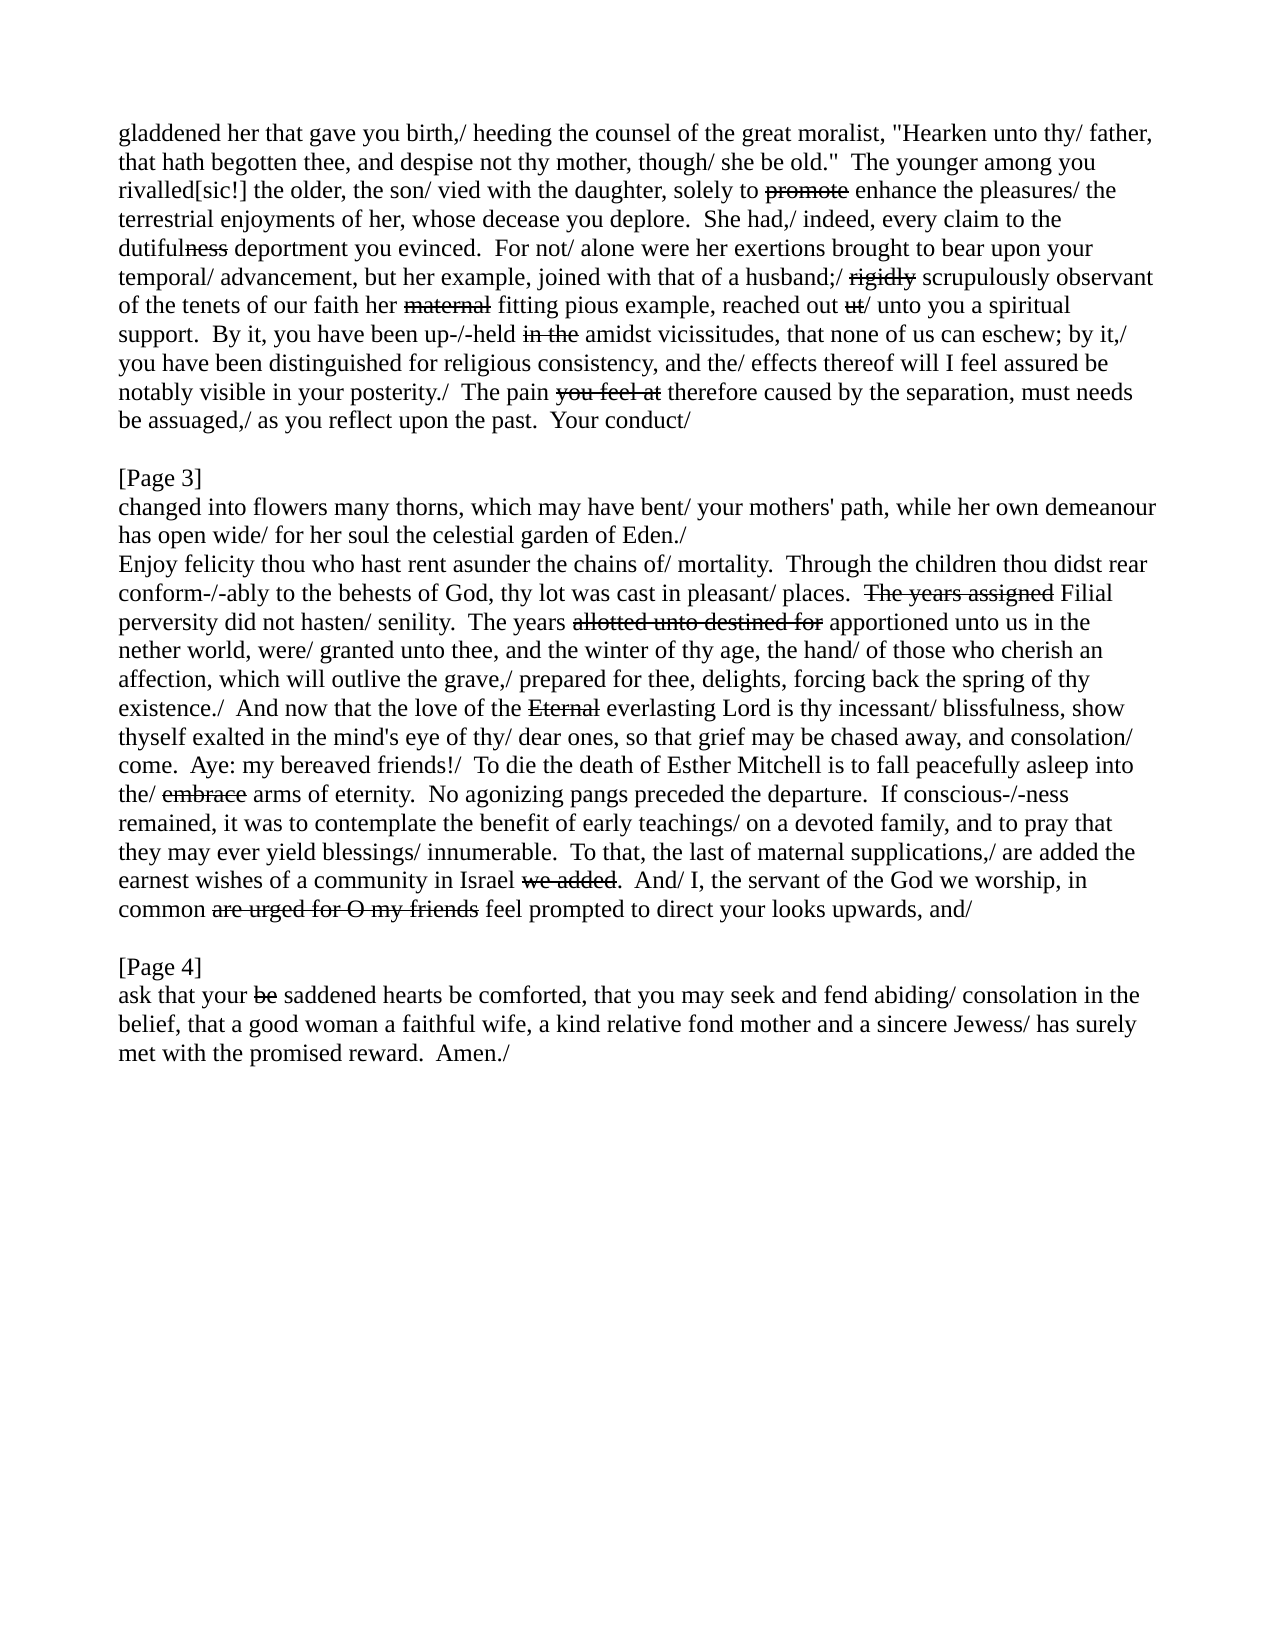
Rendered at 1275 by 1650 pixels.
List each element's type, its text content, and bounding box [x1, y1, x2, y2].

text Enjoy felicity thou who hast rent asunder the chains of/ mortality. Through the children thou didst rear conform-/-ably to the behests of God, thy lot was cast in pleasant/ places. The years assigned Filial perversity did not hasten/ senility. The years allotted unto destined for apportioned unto us in the nether world, were/ granted unto thee, and the winter of thy age, the hand/ of those who cherish an affection, which will outlive the grave,/ prepared for thee, delights, forcing back the spring of thy existence./ And now that the love of the Eternal everlasting Lord is thy incessant/ blissfulness, show thyself exalted in the mind's eye of thy/ dear ones, so that grief may be chased away, and consolation/ come. Aye: my bereaved friends!/ To die the death of Esther Mitchell is to fall peacefully asleep into the/ embrace arms of eternity. No agonizing pangs preceded the departure. If conscious-/-ness remained, it was to contemplate the benefit of early teachings/ on a devoted family, and to pray that they may ever yield blessings/ innumerable. To that, the last of maternal supplications,/ are added the earnest wishes of a community in Israel we added. And/ I, the servant of the God we worship, in common are urged for O my friends feel prompted to direct your looks upwards, and/ [118, 549, 1157, 923]
text [Page 3] [118, 463, 1157, 492]
text ask that your be saddened hearts be comforted, that you may seek and fend abiding/ consolation in the belief, that a good woman a faithful wife, a kind relative fond mother and a sincere Jewess/ has surely met with the promised reward. Amen./ [118, 981, 1157, 1067]
text [Page 4] [118, 952, 1157, 981]
text gladdened her that gave you birth,/ heeding the counsel of the great moralist, "Hearken unto thy/ father, that hath begotten thee, and despise not thy mother, though/ she be old." The younger among you rivalled[sic!] the older, the son/ vied with the daughter, solely to promote enhance the pleasures/ the terrestrial enjoyments of her, whose decease you deplore. She had,/ indeed, every claim to the dutifulness deportment you evinced. For not/ alone were her exertions brought to bear upon your temporal/ advancement, but her example, joined with that of a husband;/ rigidly scrupulously observant of the tenets of our faith her maternal fitting pious example, reached out ut/ unto you a spiritual support. By it, you have been up-/-held in the amidst vicissitudes, that none of us can eschew; by it,/ you have been distinguished for religious consistency, and the/ effects thereof will I feel assured be notably visible in your posterity./ The pain you feel at therefore caused by the separation, must needs be assuaged,/ as you reflect upon the past. Your conduct/ [118, 118, 1157, 434]
text changed into flowers many thorns, which may have bent/ your mothers' path, while her own demeanour has open wide/ for her soul the celestial garden of Eden./ [118, 492, 1157, 549]
